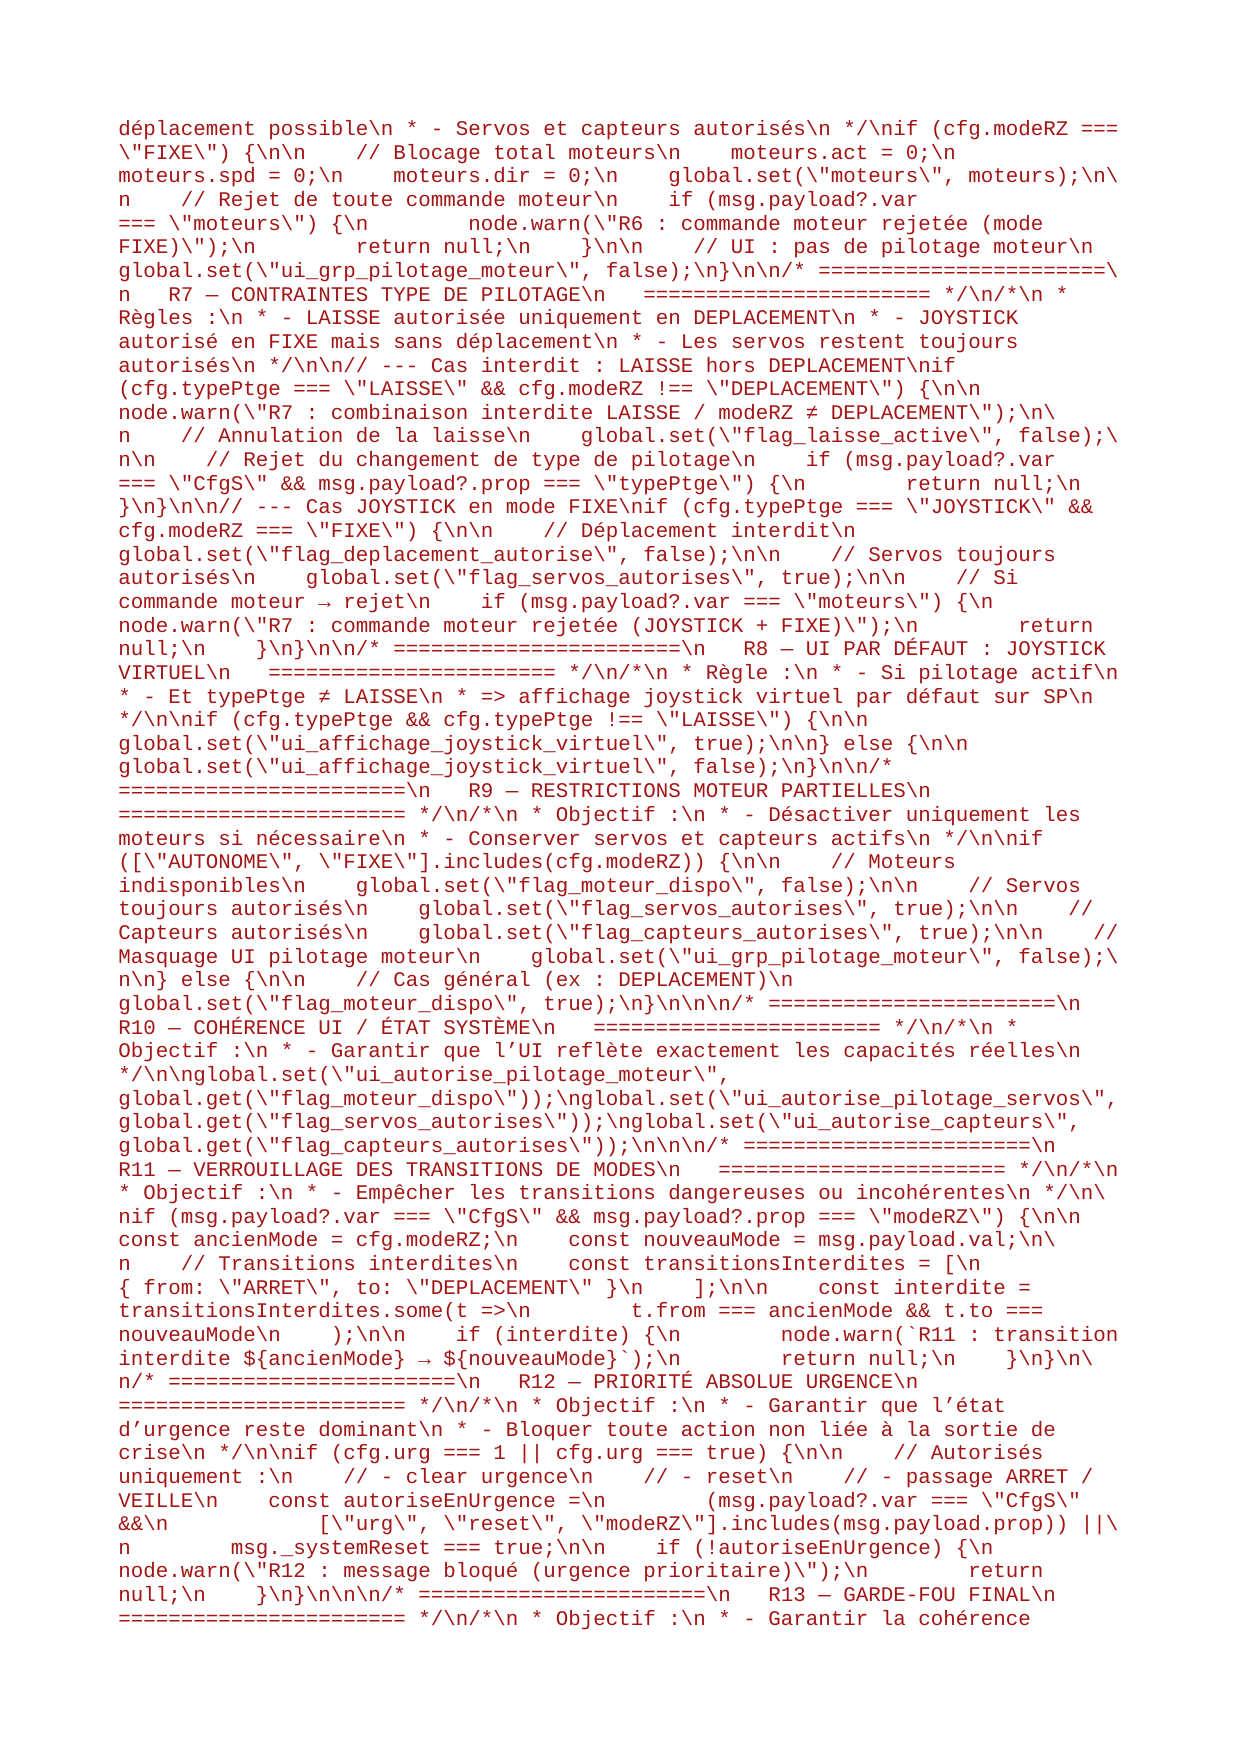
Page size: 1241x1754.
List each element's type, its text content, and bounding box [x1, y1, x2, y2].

text déplacement possible\n * - Servos et capteurs autorisés\n */\nif (cfg.modeRZ === \"FIXE\") {\n\n // Blocage total moteurs\n moteurs.act = 0;\n moteurs.spd = 0;\n moteurs.dir = 0;\n global.set(\"moteurs\", moteurs);\n\n // Rejet de toute commande moteur\n if (msg.payload?.var === \"moteurs\") {\n node.warn(\"R6 : commande moteur rejetée (mode FIXE)\");\n return null;\n }\n\n // UI : pas de pilotage moteur\n global.set(\"ui_grp_pilotage_moteur\", false);\n}\n\n/* =======================\n R7 — CONTRAINTES TYPE DE PILOTAGE\n ======================= */\n/*\n * Règles :\n * - LAISSE autorisée uniquement en DEPLACEMENT\n * - JOYSTICK autorisé en FIXE mais sans déplacement\n * - Les servos restent toujours autorisés\n */\n\n// --- Cas interdit : LAISSE hors DEPLACEMENT\nif (cfg.typePtge === \"LAISSE\" && cfg.modeRZ !== \"DEPLACEMENT\") {\n\n node.warn(\"R7 : combinaison interdite LAISSE / modeRZ ≠ DEPLACEMENT\");\n\n // Annulation de la laisse\n global.set(\"flag_laisse_active\", false);\n\n // Rejet du changement de type de pilotage\n if (msg.payload?.var === \"CfgS\" && msg.payload?.prop === \"typePtge\") {\n return null;\n }\n}\n\n// --- Cas JOYSTICK en mode FIXE\nif (cfg.typePtge === \"JOYSTICK\" && cfg.modeRZ === \"FIXE\") {\n\n // Déplacement interdit\n global.set(\"flag_deplacement_autorise\", false);\n\n // Servos toujours autorisés\n global.set(\"flag_servos_autorises\", true);\n\n // Si commande moteur → rejet\n if (msg.payload?.var === \"moteurs\") {\n node.warn(\"R7 : commande moteur rejetée (JOYSTICK + FIXE)\");\n return null;\n }\n}\n\n/* =======================\n R8 — UI PAR DÉFAUT : JOYSTICK VIRTUEL\n ======================= */\n/*\n * Règle :\n * - Si pilotage actif\n * - Et typePtge ≠ LAISSE\n * => affichage joystick virtuel par défaut sur SP\n */\n\nif (cfg.typePtge && cfg.typePtge !== \"LAISSE\") {\n\n global.set(\"ui_affichage_joystick_virtuel\", true);\n\n} else {\n\n global.set(\"ui_affichage_joystick_virtuel\", false);\n}\n\n/* =======================\n R9 — RESTRICTIONS MOTEUR PARTIELLES\n ======================= */\n/*\n * Objectif :\n * - Désactiver uniquement les moteurs si nécessaire\n * - Conserver servos et capteurs actifs\n */\n\nif ([\"AUTONOME\", \"FIXE\"].includes(cfg.modeRZ)) {\n\n // Moteurs indisponibles\n global.set(\"flag_moteur_dispo\", false);\n\n // Servos toujours autorisés\n global.set(\"flag_servos_autorises\", true);\n\n // Capteurs autorisés\n global.set(\"flag_capteurs_autorises\", true);\n\n // Masquage UI pilotage moteur\n global.set(\"ui_grp_pilotage_moteur\", false);\n\n} else {\n\n // Cas général (ex : DEPLACEMENT)\n global.set(\"flag_moteur_dispo\", true);\n}\n\n\n/* =======================\n R10 — COHÉRENCE UI / ÉTAT SYSTÈME\n ======================= */\n/*\n * Objectif :\n * - Garantir que l’UI reflète exactement les capacités réelles\n */\n\nglobal.set(\"ui_autorise_pilotage_moteur\", global.get(\"flag_moteur_dispo\"));\nglobal.set(\"ui_autorise_pilotage_servos\", global.get(\"flag_servos_autorises\"));\nglobal.set(\"ui_autorise_capteurs\", global.get(\"flag_capteurs_autorises\"));\n\n\n/* =======================\n R11 — VERROUILLAGE DES TRANSITIONS DE MODES\n ======================= */\n/*\n * Objectif :\n * - Empêcher les transitions dangereuses ou incohérentes\n */\n\nif (msg.payload?.var === \"CfgS\" && msg.payload?.prop === \"modeRZ\") {\n\n const ancienMode = cfg.modeRZ;\n const nouveauMode = msg.payload.val;\n\n // Transitions interdites\n const transitionsInterdites = [\n { from: \"ARRET\", to: \"DEPLACEMENT\" }\n ];\n\n const interdite = transitionsInterdites.some(t =>\n t.from === ancienMode && t.to === nouveauMode\n );\n\n if (interdite) {\n node.warn(`R11 : transition interdite ${ancienMode} → ${nouveauMode}`);\n return null;\n }\n}\n\n/* =======================\n R12 — PRIORITÉ ABSOLUE URGENCE\n ======================= */\n/*\n * Objectif :\n * - Garantir que l’état d’urgence reste dominant\n * - Bloquer toute action non liée à la sortie de crise\n */\n\nif (cfg.urg === 1 || cfg.urg === true) {\n\n // Autorisés uniquement :\n // - clear urgence\n // - reset\n // - passage ARRET / VEILLE\n const autoriseEnUrgence =\n (msg.payload?.var === \"CfgS\" &&\n [\"urg\", \"reset\", \"modeRZ\"].includes(msg.payload.prop)) ||\n msg._systemReset === true;\n\n if (!autoriseEnUrgence) {\n node.warn(\"R12 : message bloqué (urgence prioritaire)\");\n return null;\n }\n}\n\n\n/* =======================\n R13 — GARDE-FOU FINAL\n ======================= */\n/*\n * Objectif :\n * - Garantir la cohérence [118, 118, 1122, 1631]
